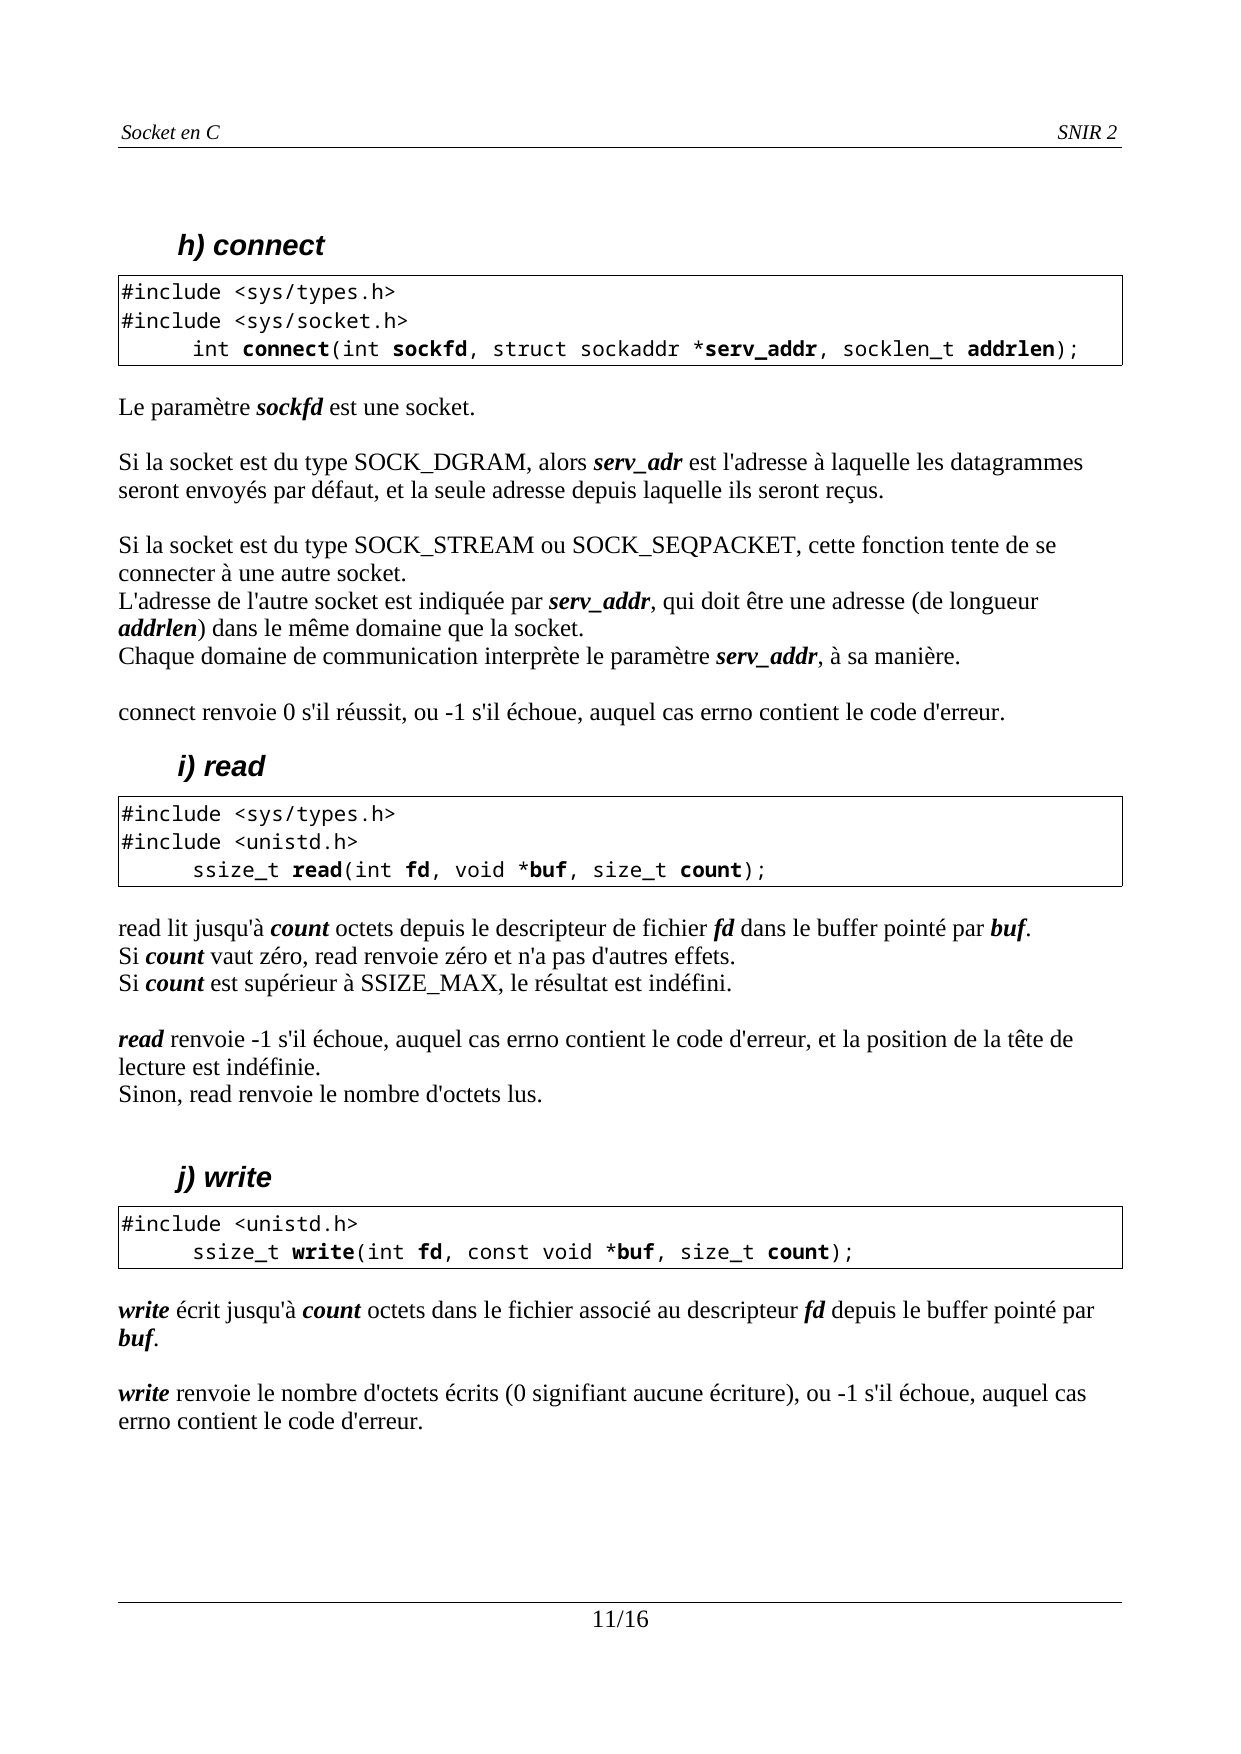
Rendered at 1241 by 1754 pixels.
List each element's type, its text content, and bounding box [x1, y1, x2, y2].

text Si la socket est du type SOCK_DGRAM, alors serv_adr est l'adresse à laquelle les datagrammes seront envoyés par défaut, et la seule adresse depuis laquelle ils seront reçus. [118, 448, 1122, 504]
text read lit jusqu'à count octets depuis le descripteur de fichier fd dans le buffer pointé par buf. [118, 914, 1122, 942]
text #include <sys/types.h> [119, 276, 1122, 303]
text write écrit jusqu'à count octets dans le fichier associé au descripteur fd depuis le buffer pointé par buf. [118, 1296, 1122, 1352]
text int connect(int sockfd, struct sockaddr *serv_addr, socklen_t addrlen); [119, 331, 1122, 365]
text #include <unistd.h> [119, 824, 1122, 852]
text Si la socket est du type SOCK_STREAM ou SOCK_SEQPACKET, cette fonction tente de se connecter à une autre socket. [118, 531, 1122, 587]
text connect renvoie 0 s'il réussit, ou -1 s'il échoue, auquel cas errno contient le code d'erreur. [118, 698, 1122, 725]
subtitle connect [118, 229, 1122, 262]
text write renvoie le nombre d'octets écrits (0 signifiant aucune écriture), ou -1 s'il échoue, auquel cas errno contient le code d'erreur. [118, 1379, 1122, 1435]
text #include <unistd.h> [119, 1207, 1122, 1234]
subtitle read [118, 750, 1122, 783]
text ssize_t read(int fd, void *buf, size_t count); [119, 852, 1122, 886]
text #include <sys/socket.h> [119, 303, 1122, 331]
text Si count vaut zéro, read renvoie zéro et n'a pas d'autres effets. [118, 942, 1122, 969]
text #include <sys/types.h> [119, 797, 1122, 824]
text read renvoie -1 s'il échoue, auquel cas errno contient le code d'erreur, et la position de la tête de lecture est indéfinie. [118, 1025, 1122, 1080]
text Si count est supérieur à SSIZE_MAX, le résultat est indéfini. [118, 969, 1122, 997]
text Chaque domaine de communication interprète le paramètre serv_addr, à sa manière. [118, 642, 1122, 670]
text L'adresse de l'autre socket est indiquée par serv_addr, qui doit être une adresse (de longueur addrlen) dans le même domaine que la socket. [118, 587, 1122, 642]
text Sinon, read renvoie le nombre d'octets lus. [118, 1080, 1122, 1108]
text ssize_t write(int fd, const void *buf, size_t count); [119, 1234, 1122, 1268]
subtitle write [118, 1161, 1122, 1193]
text Le paramètre sockfd est une socket. [118, 393, 1122, 421]
